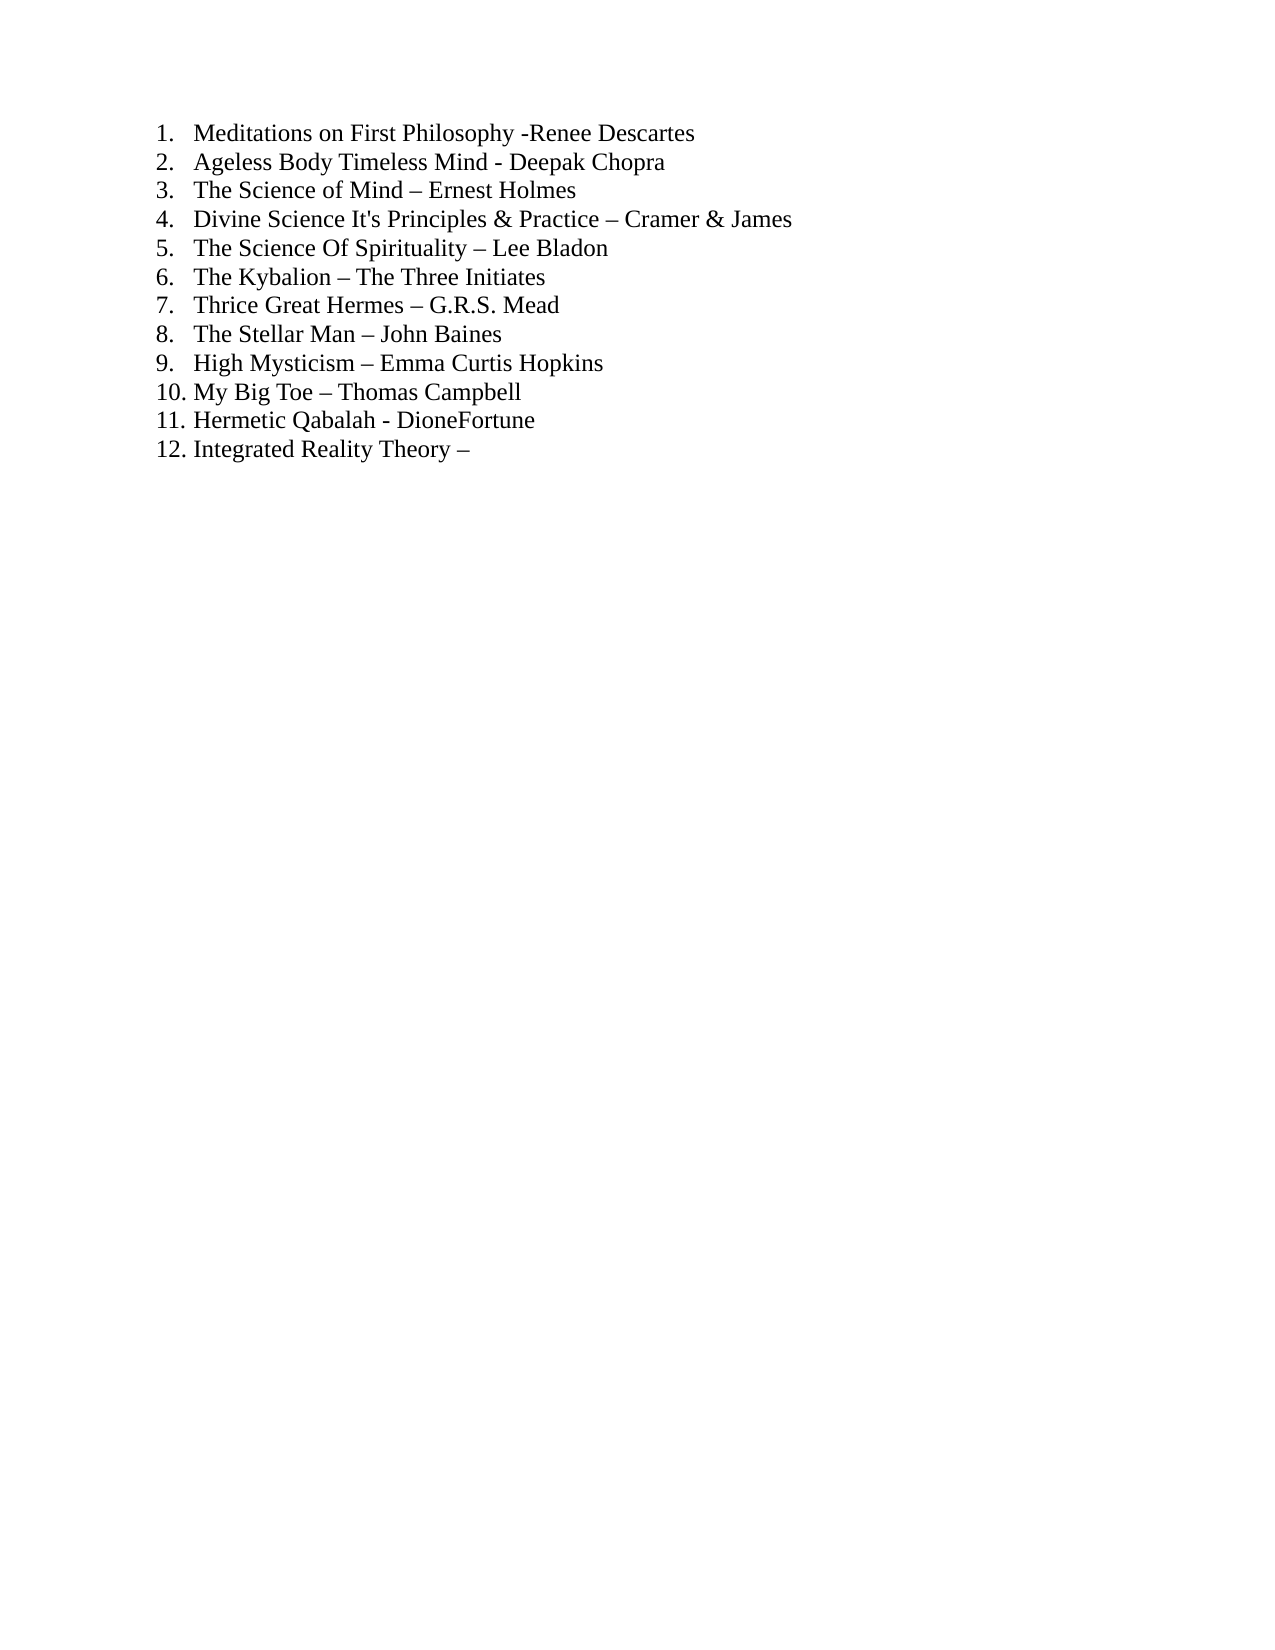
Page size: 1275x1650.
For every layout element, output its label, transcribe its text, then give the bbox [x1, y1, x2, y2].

list The Stellar Man – John Baines [156, 319, 1157, 348]
list The Science Of Spirituality – Lee Bladon [156, 233, 1157, 262]
list Integrated Reality Theory – [156, 434, 1157, 463]
list The Kybalion – The Three Initiates [156, 262, 1157, 291]
list My Big Toe – Thomas Campbell [156, 377, 1157, 406]
list The Science of Mind – Ernest Holmes [156, 176, 1157, 204]
list Ageless Body Timeless Mind - Deepak Chopra [156, 147, 1157, 176]
list High Mysticism – Emma Curtis Hopkins [156, 348, 1157, 377]
list Divine Science It's Principles & Practice – Cramer & James [156, 204, 1157, 233]
list Hermetic Qabalah - DioneFortune [156, 406, 1157, 434]
list Thrice Great Hermes – G.R.S. Mead [156, 291, 1157, 319]
list Meditations on First Philosophy -Renee Descartes [156, 118, 1157, 147]
